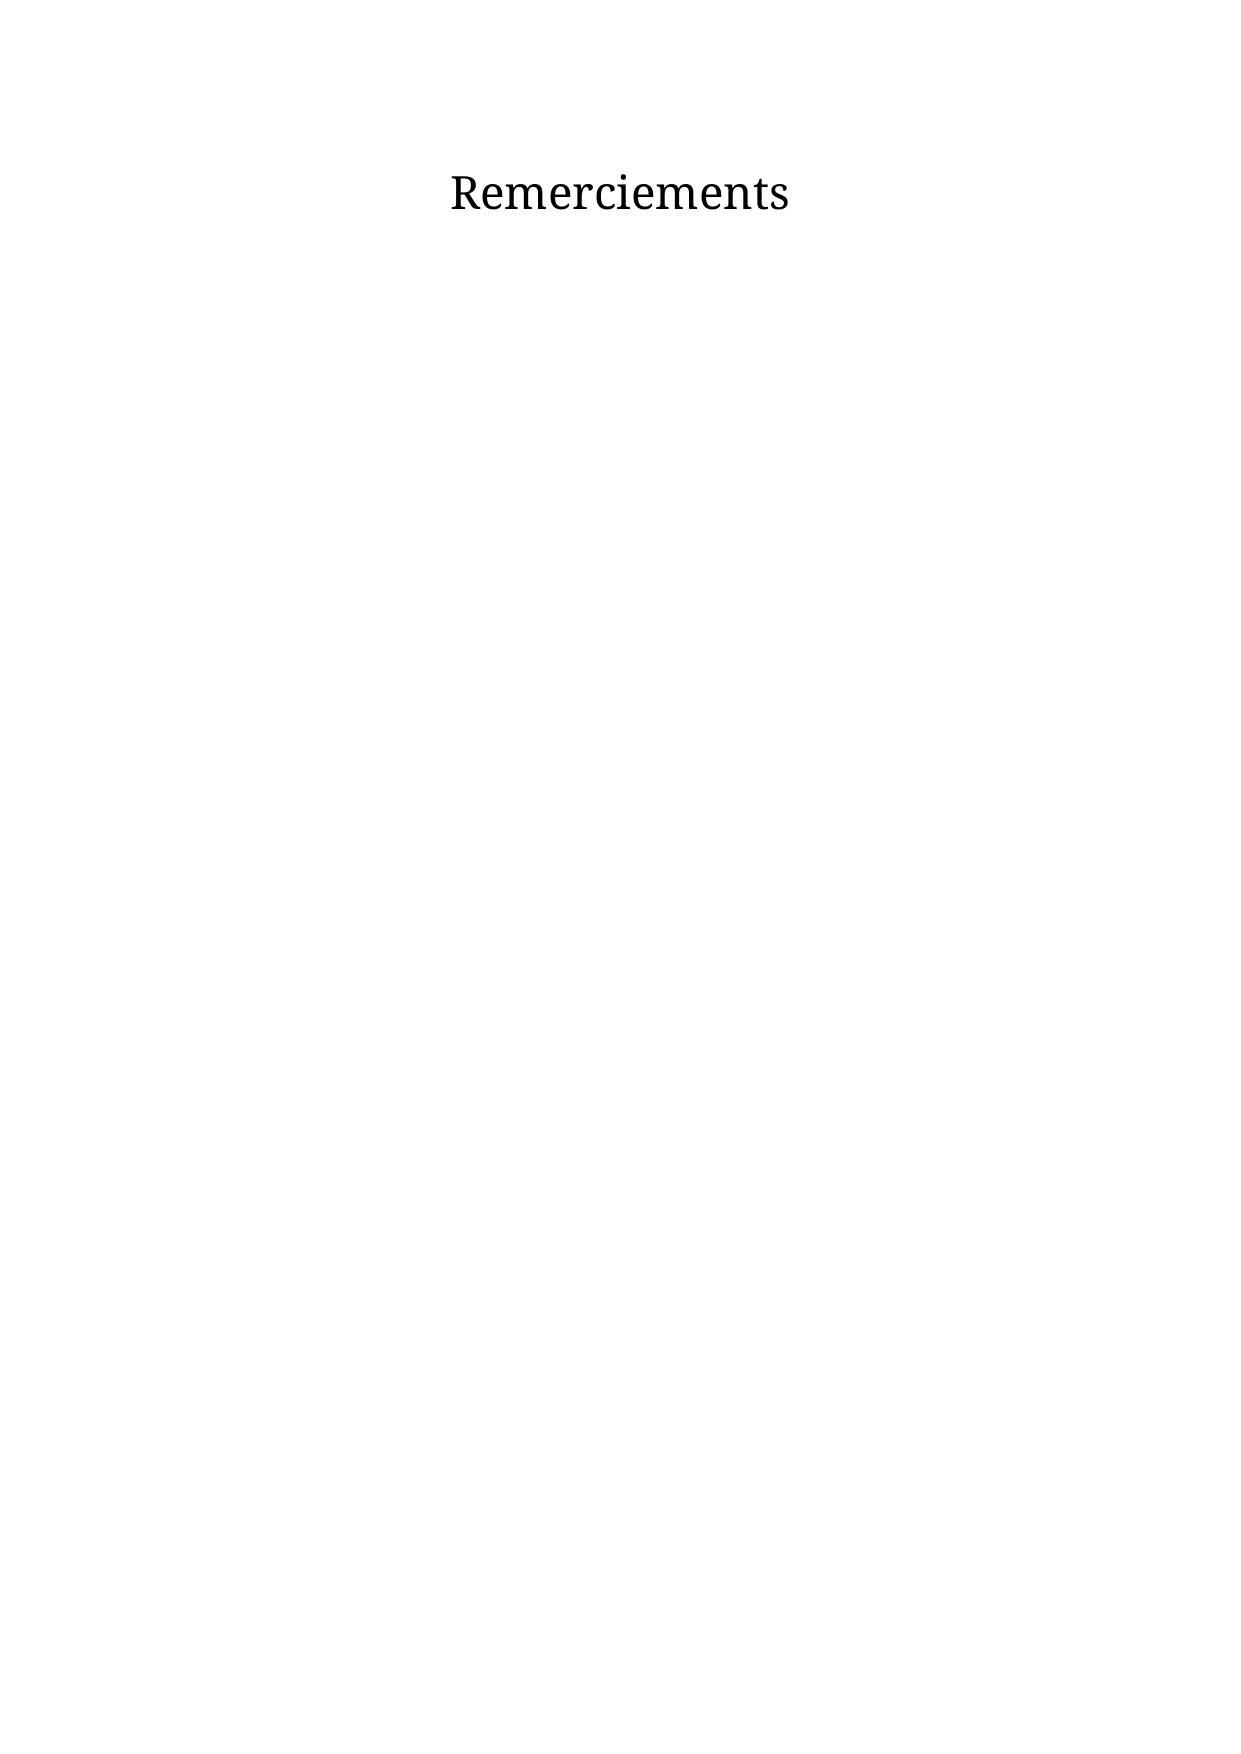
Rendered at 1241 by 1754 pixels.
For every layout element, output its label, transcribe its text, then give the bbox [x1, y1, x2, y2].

text Remerciements [118, 161, 1122, 223]
